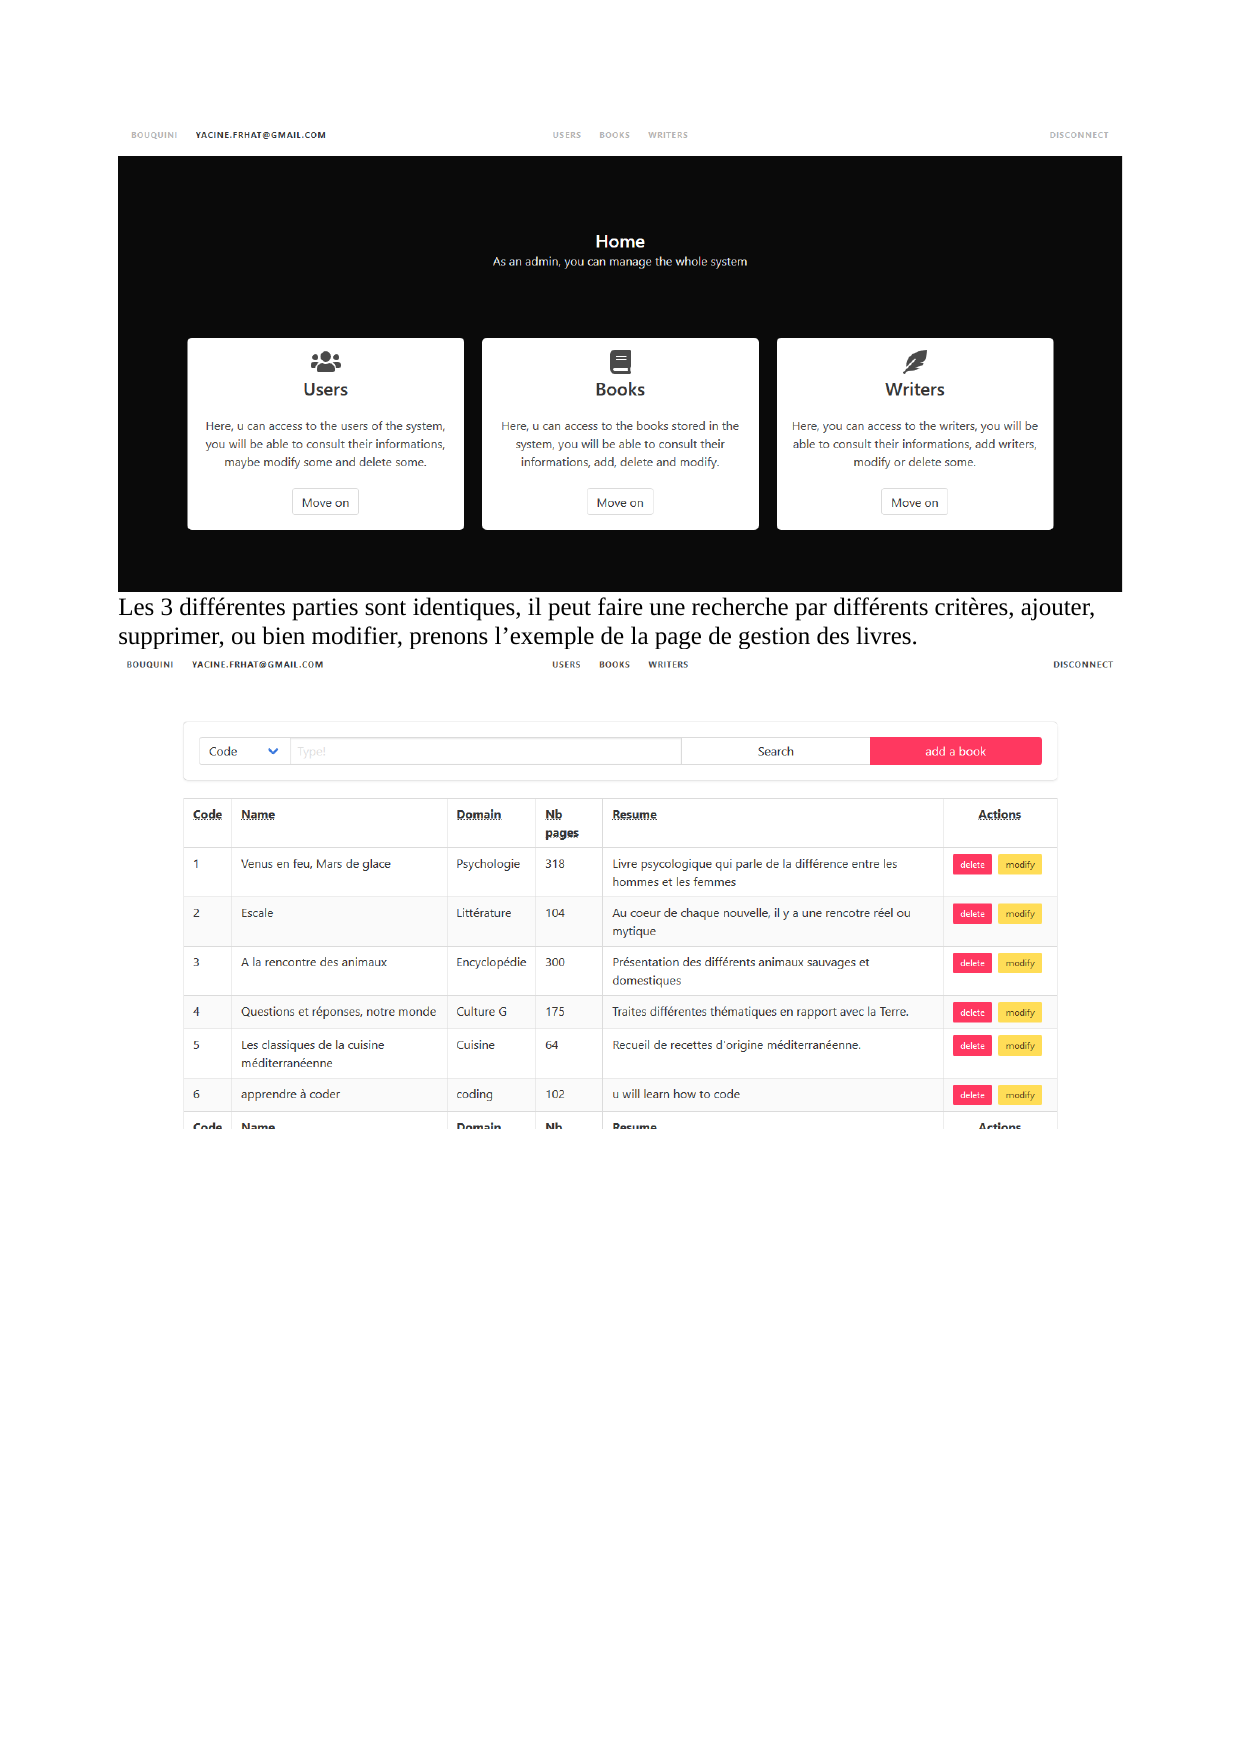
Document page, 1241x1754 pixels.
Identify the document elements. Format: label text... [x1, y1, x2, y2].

text Les 3 différentes parties sont identiques, il peut faire une recherche par différents critères, ajouter, supprimer, ou bien modifier, prenons l’exemple de la page de gestion des livres. [118, 592, 1122, 649]
